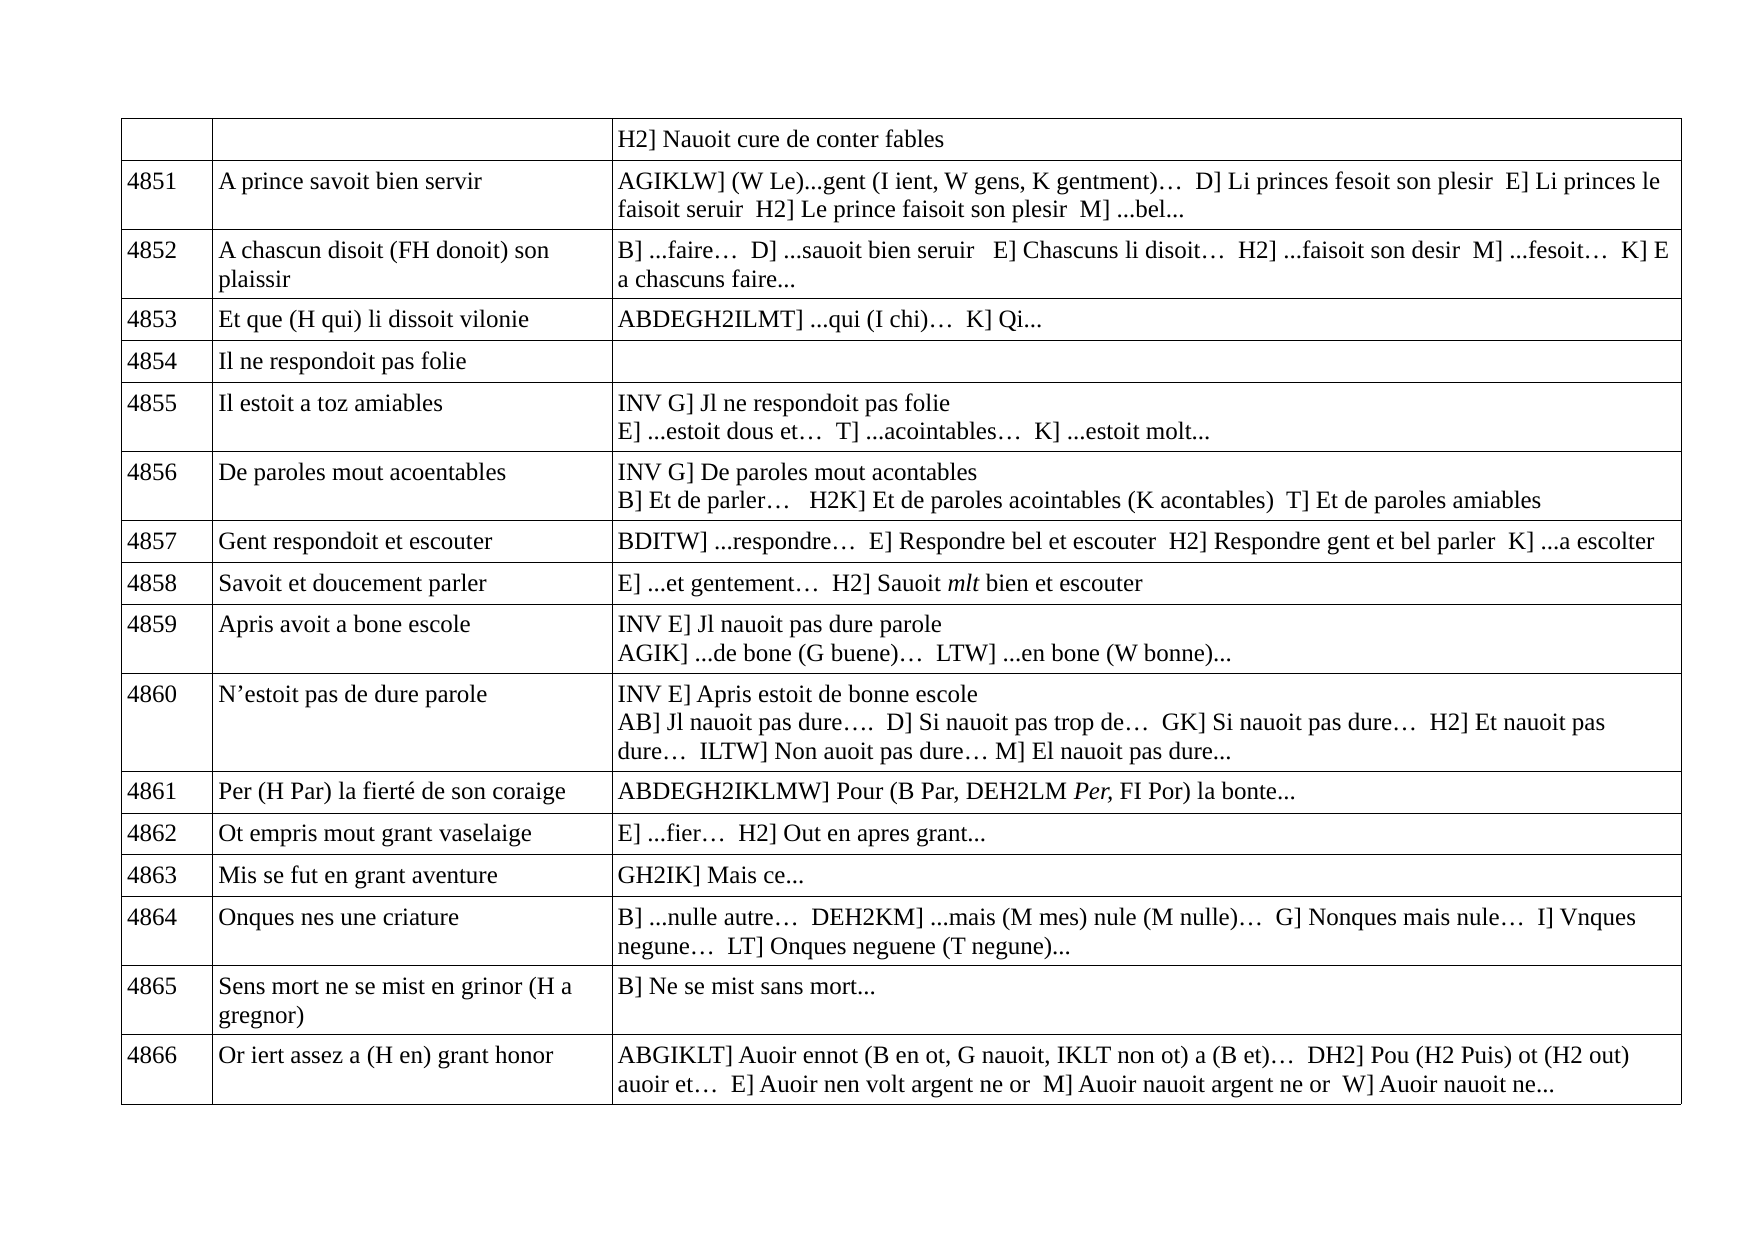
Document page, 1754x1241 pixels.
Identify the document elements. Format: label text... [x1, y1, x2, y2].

table_cell 4859 [122, 605, 212, 673]
table_cell Ot empris mout grant vaselaige [213, 814, 612, 854]
table_cell N’estoit pas de dure parole [213, 674, 612, 771]
table_cell 4860 [122, 674, 212, 771]
table_cell B] ...faire… D] ...sauoit bien seruir E] Chascuns li disoit… H2] ...faisoit son desir M] ...fesoit… K] E a chascuns faire... [613, 230, 1681, 298]
table_cell 4863 [122, 855, 212, 896]
table_cell Mis se fut en grant aventure [213, 855, 612, 896]
table_cell ABGIKLT] Auoir ennot (B en ot, G nauoit, IKLT non ot) a (B et)… DH2] Pou (H2 Puis) ot (H2 out) auoir et… E] Auoir nen volt argent ne or M] Auoir nauoit argent ne or W] Auoir nauoit ne... [613, 1035, 1681, 1103]
table_cell AGIKLW] (W Le)...gent (I ient, W gens, K gentment)… D] Li princes fesoit son plesir E] Li princes le faisoit seruir H2] Le prince faisoit son plesir M] ...bel... [613, 161, 1681, 229]
table_cell BDITW] ...respondre… E] Respondre bel et escouter H2] Respondre gent et bel parler K] ...a escolter [613, 521, 1681, 562]
table_cell 4861 [122, 772, 212, 812]
table_cell A prince savoit bien servir [213, 161, 612, 229]
table_cell INV G] De paroles mout acontables B] Et de parler… H2K] Et de paroles acointables (K acontables) T] Et de paroles amiables [613, 452, 1681, 520]
table_cell H2] Nauoit cure de conter fables [613, 119, 1681, 160]
table_cell 4856 [122, 452, 212, 520]
table_cell 4862 [122, 814, 212, 854]
table_cell 4858 [122, 563, 212, 604]
table_cell B] ...nulle autre… DEH2KM] ...mais (M mes) nule (M nulle)… G] Nonques mais nule… I] Vnques negune… LT] Onques neguene (T negune)... [613, 897, 1681, 965]
table_cell [122, 119, 212, 160]
table_cell E] ...fier… H2] Out en apres grant... [613, 814, 1681, 854]
table_cell Il ne respondoit pas folie [213, 341, 612, 382]
table_cell [613, 341, 1681, 382]
table_cell Or iert assez a (H en) grant honor [213, 1035, 612, 1103]
table_cell 4852 [122, 230, 212, 298]
table_cell INV G] Jl ne respondoit pas folie E] ...estoit dous et… T] ...acointables… K] ...estoit molt... [613, 383, 1681, 451]
table_cell INV E] Jl nauoit pas dure parole AGIK] ...de bone (G buene)… LTW] ...en bone (W bonne)... [613, 605, 1681, 673]
table_cell 4866 [122, 1035, 212, 1103]
table_cell Et que (H qui) li dissoit vilonie [213, 299, 612, 340]
table_cell Onques nes une criature [213, 897, 612, 965]
table_cell ABDEGH2IKLMW] Pour (B Par, DEH2LM Per, FI Por) la bonte... [613, 772, 1681, 812]
table_cell De paroles mout acoentables [213, 452, 612, 520]
table_cell INV E] Apris estoit de bonne escole AB] Jl nauoit pas dure…. D] Si nauoit pas trop de… GK] Si nauoit pas dure… H2] Et nauoit pas dure… ILTW] Non auoit pas dure… M] El nauoit pas dure... [613, 674, 1681, 771]
table_cell Gent respondoit et escouter [213, 521, 612, 562]
table_cell E] ...et gentement… H2] Sauoit mlt bien et escouter [613, 563, 1681, 604]
table_cell Sens mort ne se mist en grinor (H a gregnor) [213, 966, 612, 1034]
table_cell 4853 [122, 299, 212, 340]
table_cell Savoit et doucement parler [213, 563, 612, 604]
table_cell 4854 [122, 341, 212, 382]
table_cell 4865 [122, 966, 212, 1034]
table_cell GH2IK] Mais ce... [613, 855, 1681, 896]
table_cell 4864 [122, 897, 212, 965]
table_cell 4857 [122, 521, 212, 562]
table_cell 4851 [122, 161, 212, 229]
table_cell [213, 119, 612, 160]
table_cell B] Ne se mist sans mort... [613, 966, 1681, 1034]
table_cell A chascun disoit (FH donoit) son plaissir [213, 230, 612, 298]
table_cell Il estoit a toz amiables [213, 383, 612, 451]
table_cell ABDEGH2ILMT] ...qui (I chi)… K] Qi... [613, 299, 1681, 340]
table_cell Apris avoit a bone escole [213, 605, 612, 673]
table_cell Per (H Par) la fierté de son coraige [213, 772, 612, 812]
table_cell 4855 [122, 383, 212, 451]
